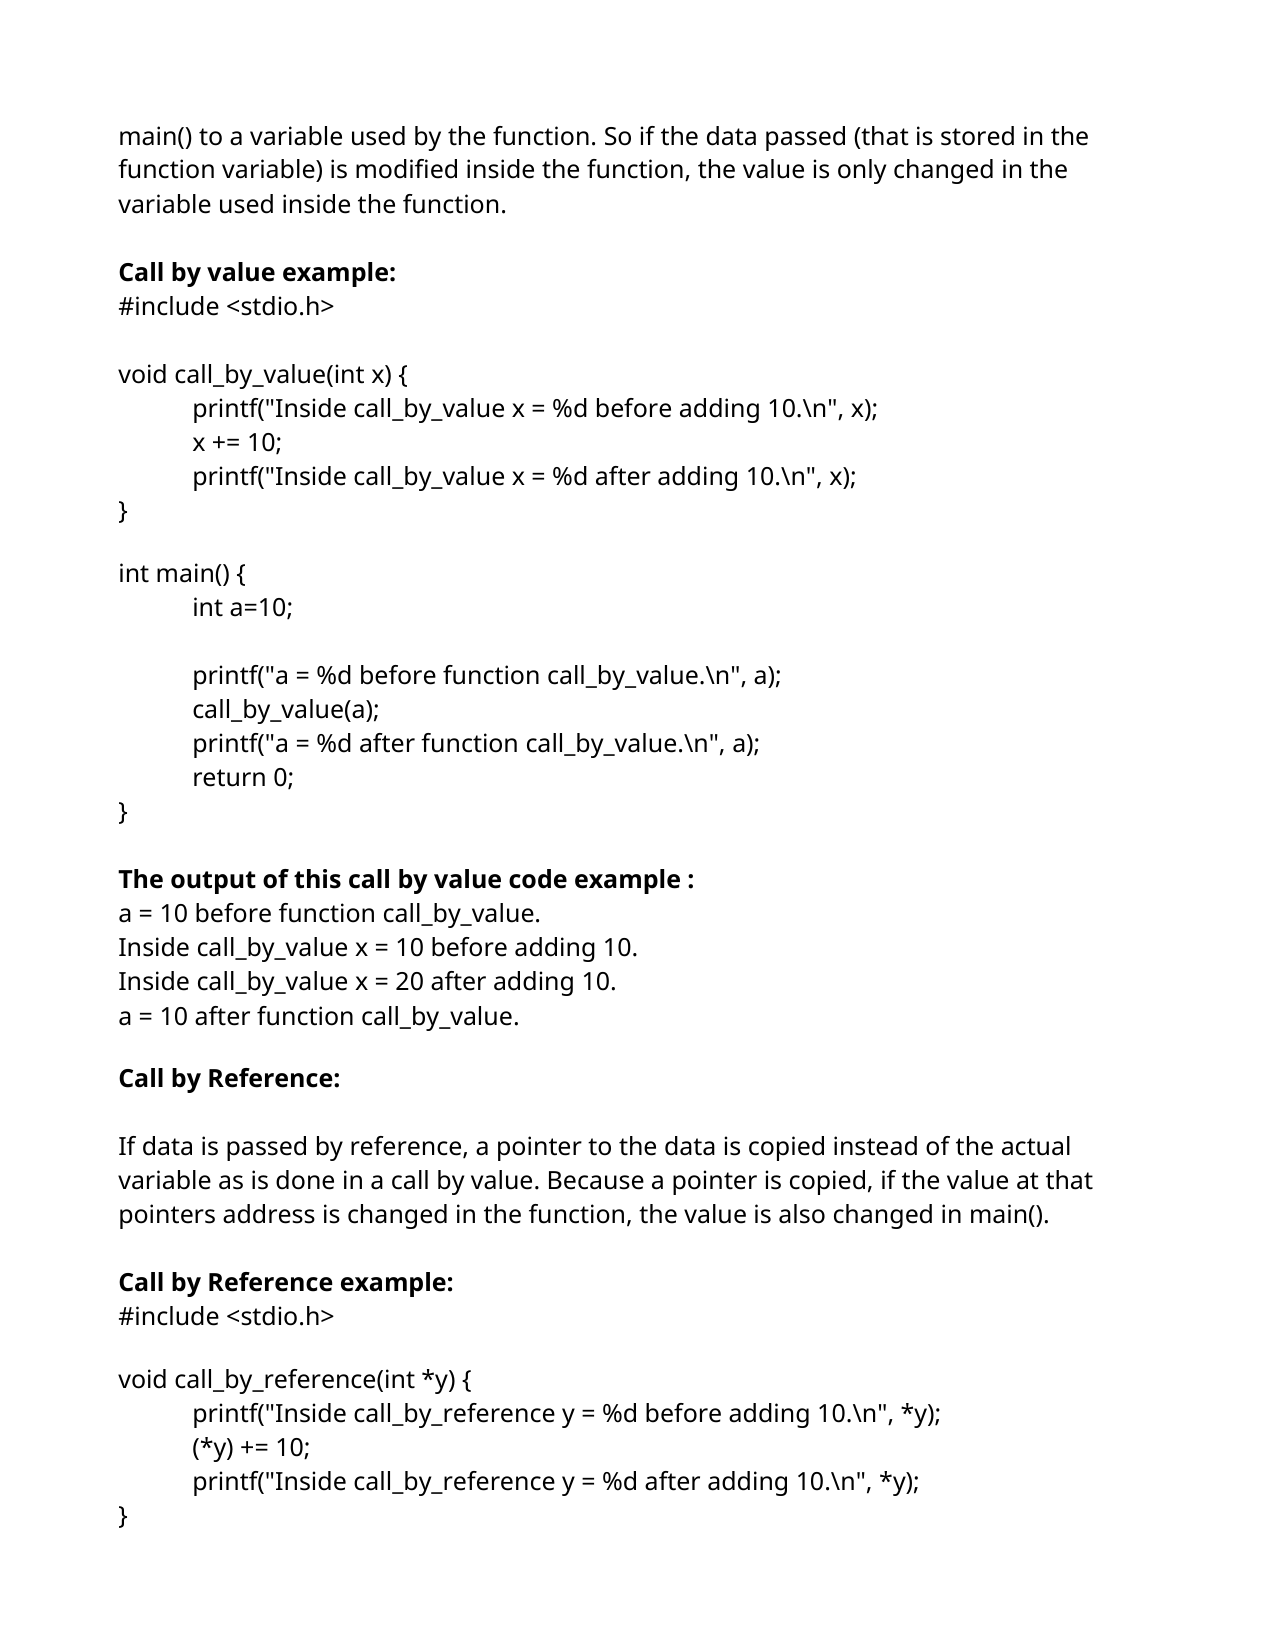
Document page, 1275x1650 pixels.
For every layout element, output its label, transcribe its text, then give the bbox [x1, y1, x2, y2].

text printf("Inside call_by_reference y = %d before adding 10.\n", *y); [118, 1396, 1157, 1430]
text Inside call_by_value x = 10 before adding 10. [118, 930, 1157, 964]
text The output of this call by value code example : [118, 862, 1157, 896]
text Inside call_by_value x = 20 after adding 10. [118, 964, 1157, 998]
text } [118, 1498, 1157, 1532]
text Call by Reference: [118, 1061, 1157, 1095]
text a = 10 after function call_by_value. [118, 998, 1157, 1032]
text main() to a variable used by the function. So if the data passed (that is stored in the function variable) is modified inside the function, the value is only changed in the variable used inside the function. [118, 118, 1157, 220]
text return 0; [118, 760, 1157, 794]
text Call by value example: [118, 254, 1157, 288]
text printf("Inside call_by_value x = %d after adding 10.\n", x); [118, 459, 1157, 493]
text printf("a = %d after function call_by_value.\n", a); [118, 726, 1157, 760]
text Call by Reference example: [118, 1265, 1157, 1299]
text printf("Inside call_by_value x = %d before adding 10.\n", x); [118, 391, 1157, 425]
text #include <stdio.h> [118, 288, 1157, 322]
text int main() { [118, 555, 1157, 589]
text x += 10; [118, 425, 1157, 459]
text void call_by_value(int x) { [118, 357, 1157, 391]
text printf("a = %d before function call_by_value.\n", a); [118, 657, 1157, 692]
text int a=10; [118, 589, 1157, 623]
text (*y) += 10; [118, 1430, 1157, 1464]
text If data is passed by reference, a pointer to the data is copied instead of the actual variable as is done in a call by value. Because a pointer is copied, if the value at that pointers address is changed in the function, the value is also changed in main(). [118, 1129, 1157, 1231]
text printf("Inside call_by_reference y = %d after adding 10.\n", *y); [118, 1464, 1157, 1498]
text #include <stdio.h> [118, 1299, 1157, 1333]
text a = 10 before function call_by_value. [118, 896, 1157, 930]
text void call_by_reference(int *y) { [118, 1362, 1157, 1396]
text } [118, 493, 1157, 527]
text call_by_value(a); [118, 692, 1157, 726]
text } [118, 794, 1157, 828]
